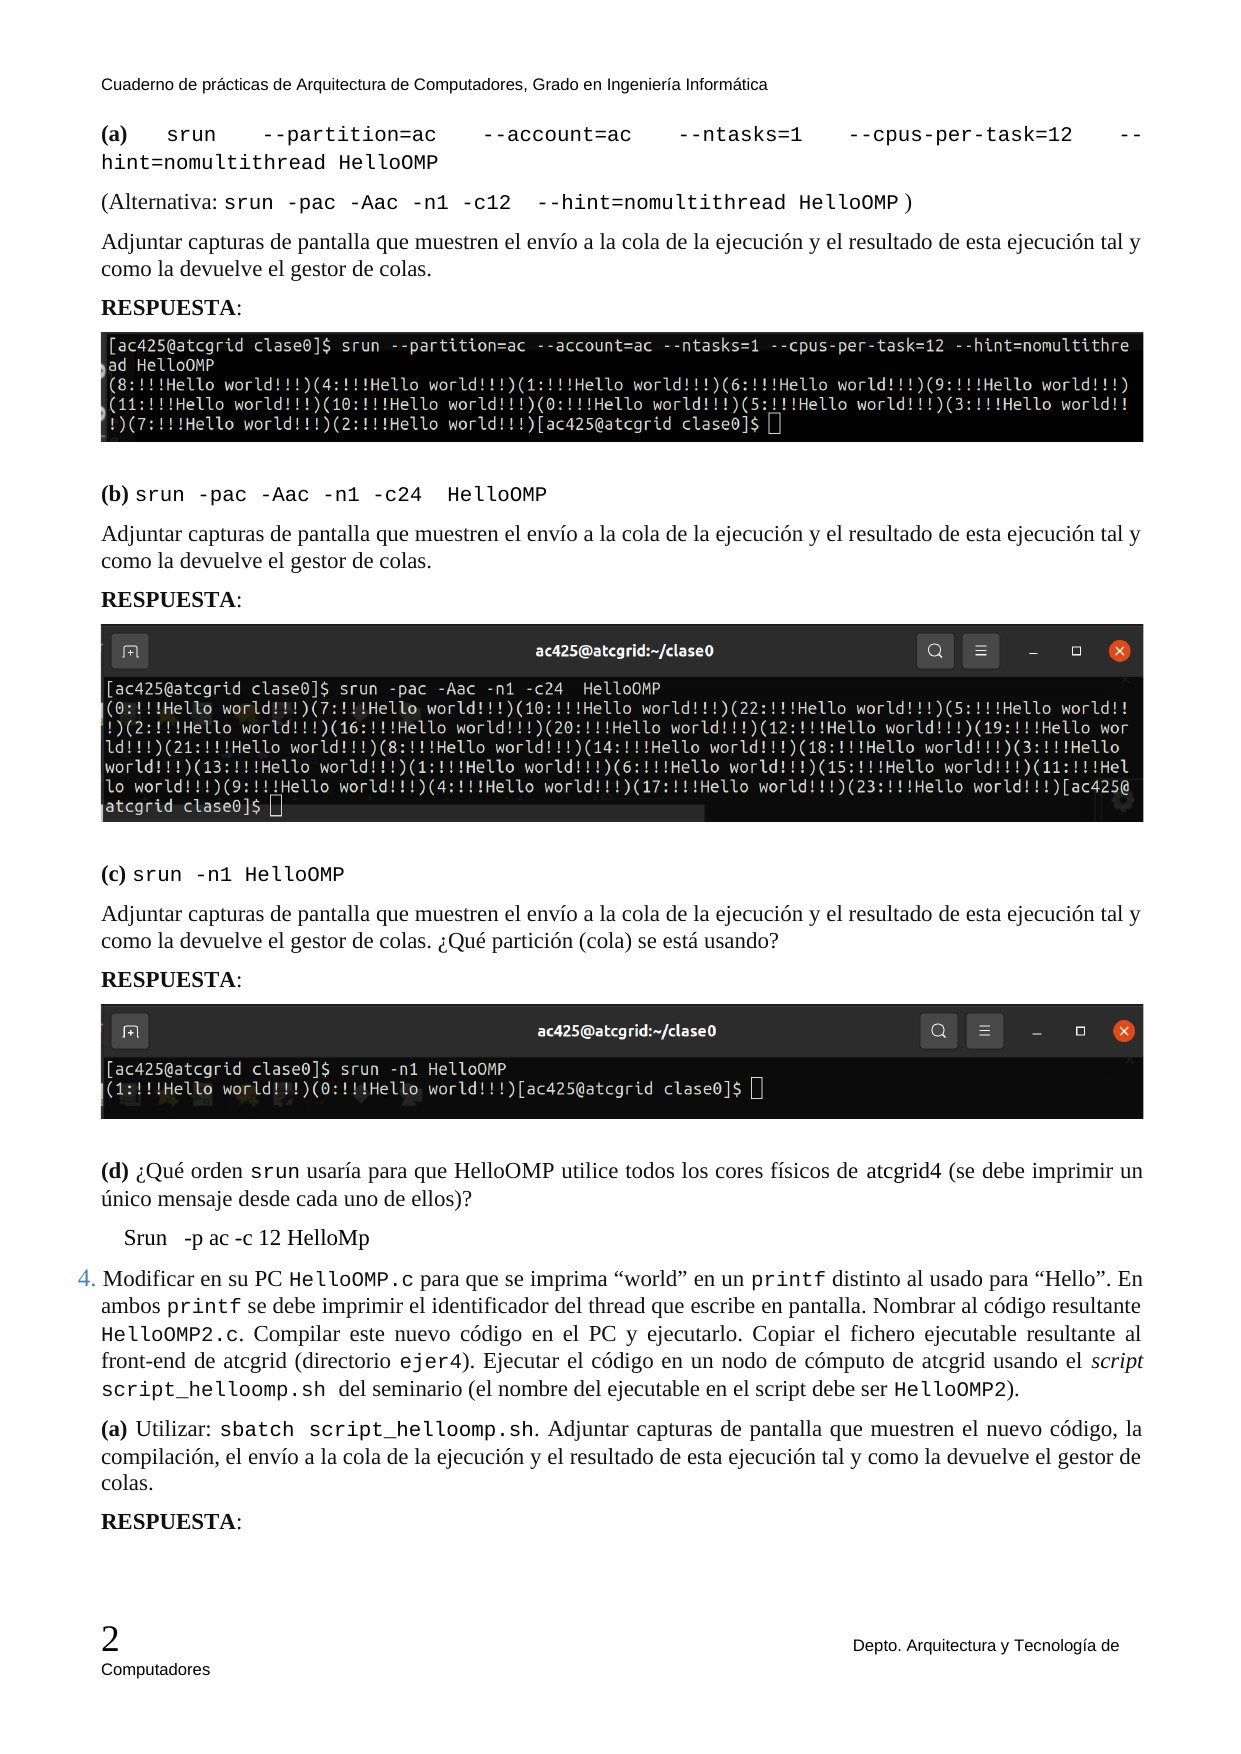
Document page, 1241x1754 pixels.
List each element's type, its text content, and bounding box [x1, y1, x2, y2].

list RESPUESTA: [101, 293, 1143, 320]
picture [100, 332, 1144, 442]
list RESPUESTA: [101, 966, 1143, 992]
text (c) srun -n1 HelloOMP [101, 860, 1143, 888]
list RESPUESTA: [101, 1508, 1143, 1534]
text Adjuntar capturas de pantalla que muestren el envío a la cola de la ejecución y el resultado de esta ejecución tal y como la devuelve el gestor de colas. ¿Qué partición (cola) se está usando? [101, 900, 1143, 953]
text Adjuntar capturas de pantalla que muestren el envío a la cola de la ejecución y el resultado de esta ejecución tal y como la devuelve el gestor de colas. [101, 520, 1143, 573]
text (b) srun -pac -Aac -n1 -c24 HelloOMP [101, 480, 1143, 508]
picture [100, 624, 1144, 822]
text Adjuntar capturas de pantalla que muestren el envío a la cola de la ejecución y el resultado de esta ejecución tal y como la devuelve el gestor de colas. [101, 228, 1143, 281]
text Srun -p ac -c 12 HelloMp [101, 1224, 1143, 1250]
text (Alternativa: srun -pac -Aac -n1 -c12 --hint=nomultithread HelloOMP ) [101, 188, 1143, 216]
list Modificar en su PC HelloOMP.c para que se imprima “world” en un printf distinto al usado para “Hello”. En ambos printf se debe imprimir el identificador del thread que escribe en pantalla. Nombrar al código resultante HelloOMP2.c. Compilar este nuevo código en el PC y ejecutarlo. Copiar el fichero ejecutable resultante al front-end de atcgrid (directorio ejer4). Ejecutar el código en un nodo de cómputo de atcgrid usando el script script_helloomp.sh del seminario (el nombre del ejecutable en el script debe ser HelloOMP2). [71, 1263, 1143, 1403]
picture [100, 1004, 1144, 1119]
text (a) Utilizar: sbatch script_helloomp.sh. Adjuntar capturas de pantalla que muestren el nuevo código, la compilación, el envío a la cola de la ejecución y el resultado de esta ejecución tal y como la devuelve el gestor de colas. [101, 1415, 1143, 1496]
text (a) srun --partition=ac --account=ac --ntasks=1 --cpus-per-task=12 --hint=nomultithread HelloOMP [101, 121, 1143, 176]
list RESPUESTA: [101, 586, 1143, 612]
list (d) ¿Qué orden srun usaría para que HelloOMP utilice todos los cores físicos de atcgrid4 (se debe imprimir un único mensaje desde cada uno de ellos)? [101, 1157, 1143, 1211]
